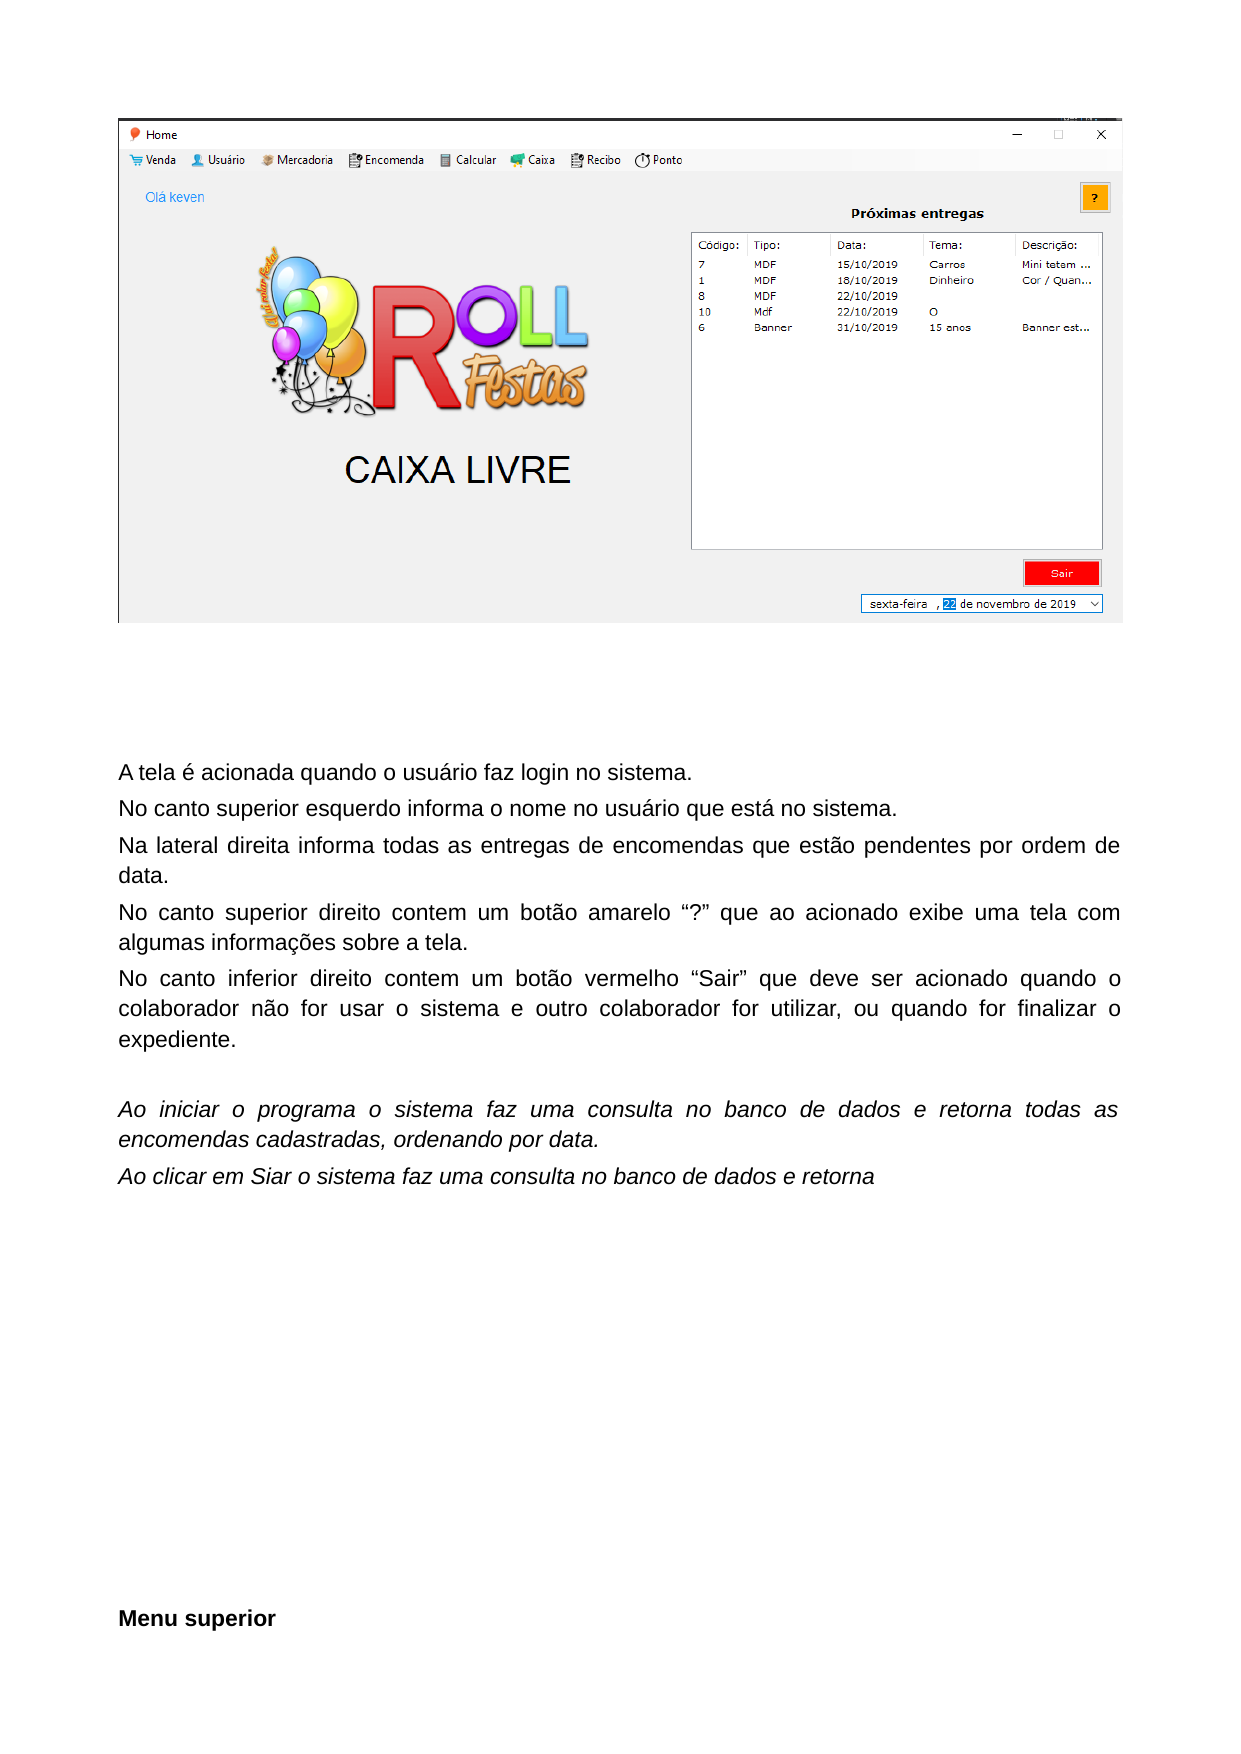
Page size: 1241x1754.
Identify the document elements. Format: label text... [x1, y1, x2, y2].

picture [118, 118, 1123, 623]
subtitle Menu superior [118, 1605, 1122, 1632]
text No canto inferior direito contem um botão vermelho “Sair” que deve ser acionado quando o colaborador não for usar o sistema e outro colaborador for utilizar, ou quando for finalizar o expediente. [118, 965, 1122, 1052]
text No canto superior esquerdo informa o nome no usuário que está no sistema. [118, 795, 1122, 822]
text Ao iniciar o programa o sistema faz uma consulta no banco de dados e retorna todas as encomendas cadastradas, ordenando por data. [118, 1096, 1122, 1152]
text Na lateral direita informa todas as entregas de encomendas que estão pendentes por ordem de data. [118, 832, 1122, 888]
text A tela é acionada quando o usuário faz login no sistema. [118, 759, 1122, 785]
text No canto superior direito contem um botão amarelo “?” que ao acionado exibe uma tela com algumas informações sobre a tela. [118, 898, 1122, 955]
text Ao clicar em Siar o sistema faz uma consulta no banco de dados e retorna [118, 1163, 1122, 1189]
